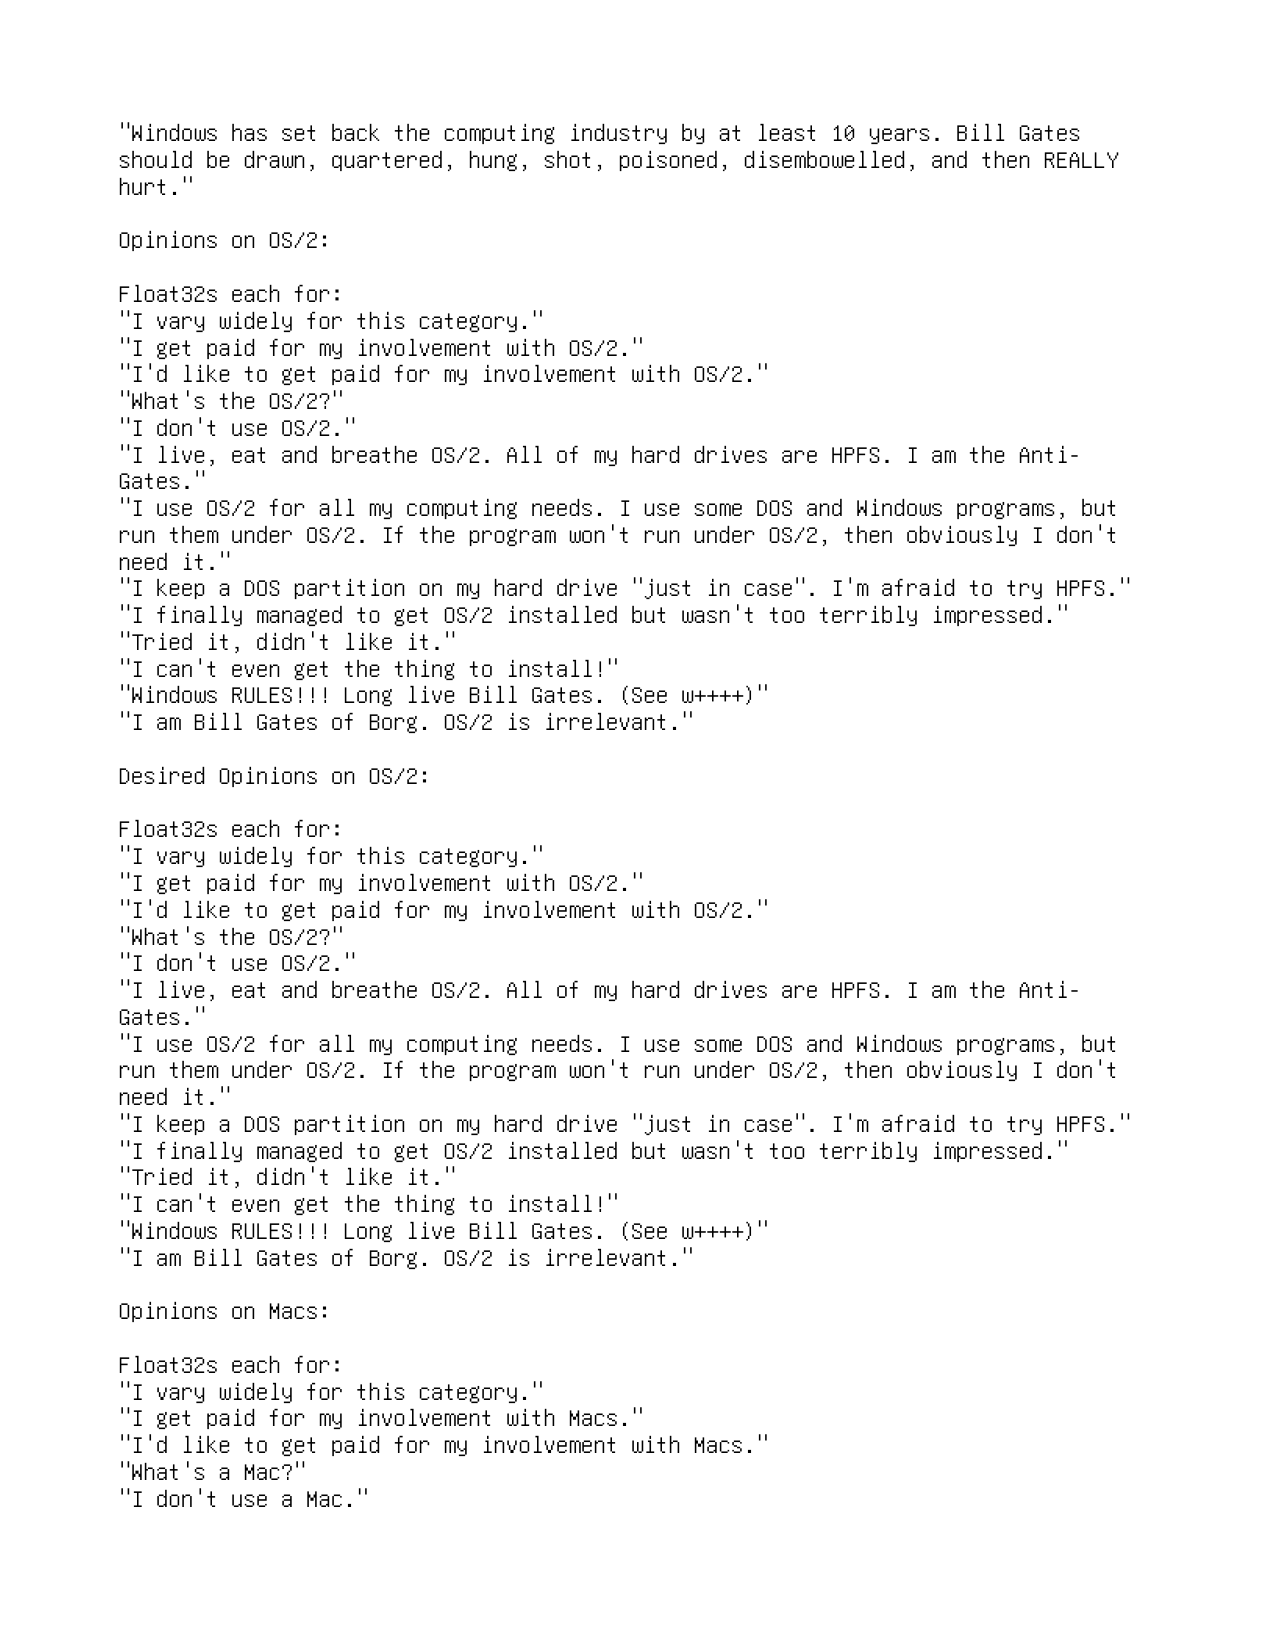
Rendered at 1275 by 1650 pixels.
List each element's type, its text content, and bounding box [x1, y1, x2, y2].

text Opinions on Macs: [118, 1296, 1157, 1323]
text "I can't even get the thing to install!" [118, 653, 1157, 680]
text "I get paid for my involvement with Macs." [118, 1403, 1157, 1430]
text "I use OS/2 for all my computing needs. I use some DOS and Windows programs, but run them under OS/2. If the program won't run under OS/2, then obviously I don't need it." [118, 493, 1157, 573]
text "I get paid for my involvement with OS/2." [118, 868, 1157, 894]
text "I vary widely for this category." [118, 1376, 1157, 1403]
text "I am Bill Gates of Borg. OS/2 is irrelevant." [118, 707, 1157, 734]
text "I don't use OS/2." [118, 948, 1157, 975]
text "I live, eat and breathe OS/2. All of my hard drives are HPFS. I am the Anti-Gates." [118, 975, 1157, 1028]
text "I finally managed to get OS/2 installed but wasn't too terribly impressed." [118, 1135, 1157, 1162]
text "Tried it, didn't like it." [118, 1162, 1157, 1189]
text "I'd like to get paid for my involvement with Macs." [118, 1430, 1157, 1457]
text "What's a Mac?" [118, 1457, 1157, 1483]
text "I keep a DOS partition on my hard drive "just in case". I'm afraid to try HPFS." [118, 1109, 1157, 1135]
text "I vary widely for this category." [118, 306, 1157, 332]
text "I can't even get the thing to install!" [118, 1189, 1157, 1216]
text "Tried it, didn't like it." [118, 627, 1157, 653]
text Opinions on OS/2: [118, 225, 1157, 252]
text "I vary widely for this category." [118, 841, 1157, 868]
text "Windows RULES!!! Long live Bill Gates. (See w++++)" [118, 1216, 1157, 1242]
text "Windows has set back the computing industry by at least 10 years. Bill Gates should be drawn, quartered, hung, shot, poisoned, disembowelled, and then REALLY hurt." [118, 118, 1157, 198]
text "I don't use a Mac." [118, 1483, 1157, 1510]
text "I am Bill Gates of Borg. OS/2 is irrelevant." [118, 1242, 1157, 1269]
text "I'd like to get paid for my involvement with OS/2." [118, 894, 1157, 921]
text "I keep a DOS partition on my hard drive "just in case". I'm afraid to try HPFS." [118, 573, 1157, 600]
text "I finally managed to get OS/2 installed but wasn't too terribly impressed." [118, 600, 1157, 627]
text "I don't use OS/2." [118, 413, 1157, 439]
text "What's the OS/2?" [118, 921, 1157, 948]
text "I use OS/2 for all my computing needs. I use some DOS and Windows programs, but run them under OS/2. If the program won't run under OS/2, then obviously I don't need it." [118, 1028, 1157, 1109]
text "Windows RULES!!! Long live Bill Gates. (See w++++)" [118, 680, 1157, 707]
text Desired Opinions on OS/2: [118, 761, 1157, 787]
text Float32s each for: [118, 279, 1157, 306]
text "I get paid for my involvement with OS/2." [118, 332, 1157, 359]
text Float32s each for: [118, 1349, 1157, 1376]
text Float32s each for: [118, 814, 1157, 841]
text "I live, eat and breathe OS/2. All of my hard drives are HPFS. I am the Anti-Gates." [118, 439, 1157, 493]
text "I'd like to get paid for my involvement with OS/2." [118, 359, 1157, 386]
text "What's the OS/2?" [118, 386, 1157, 413]
